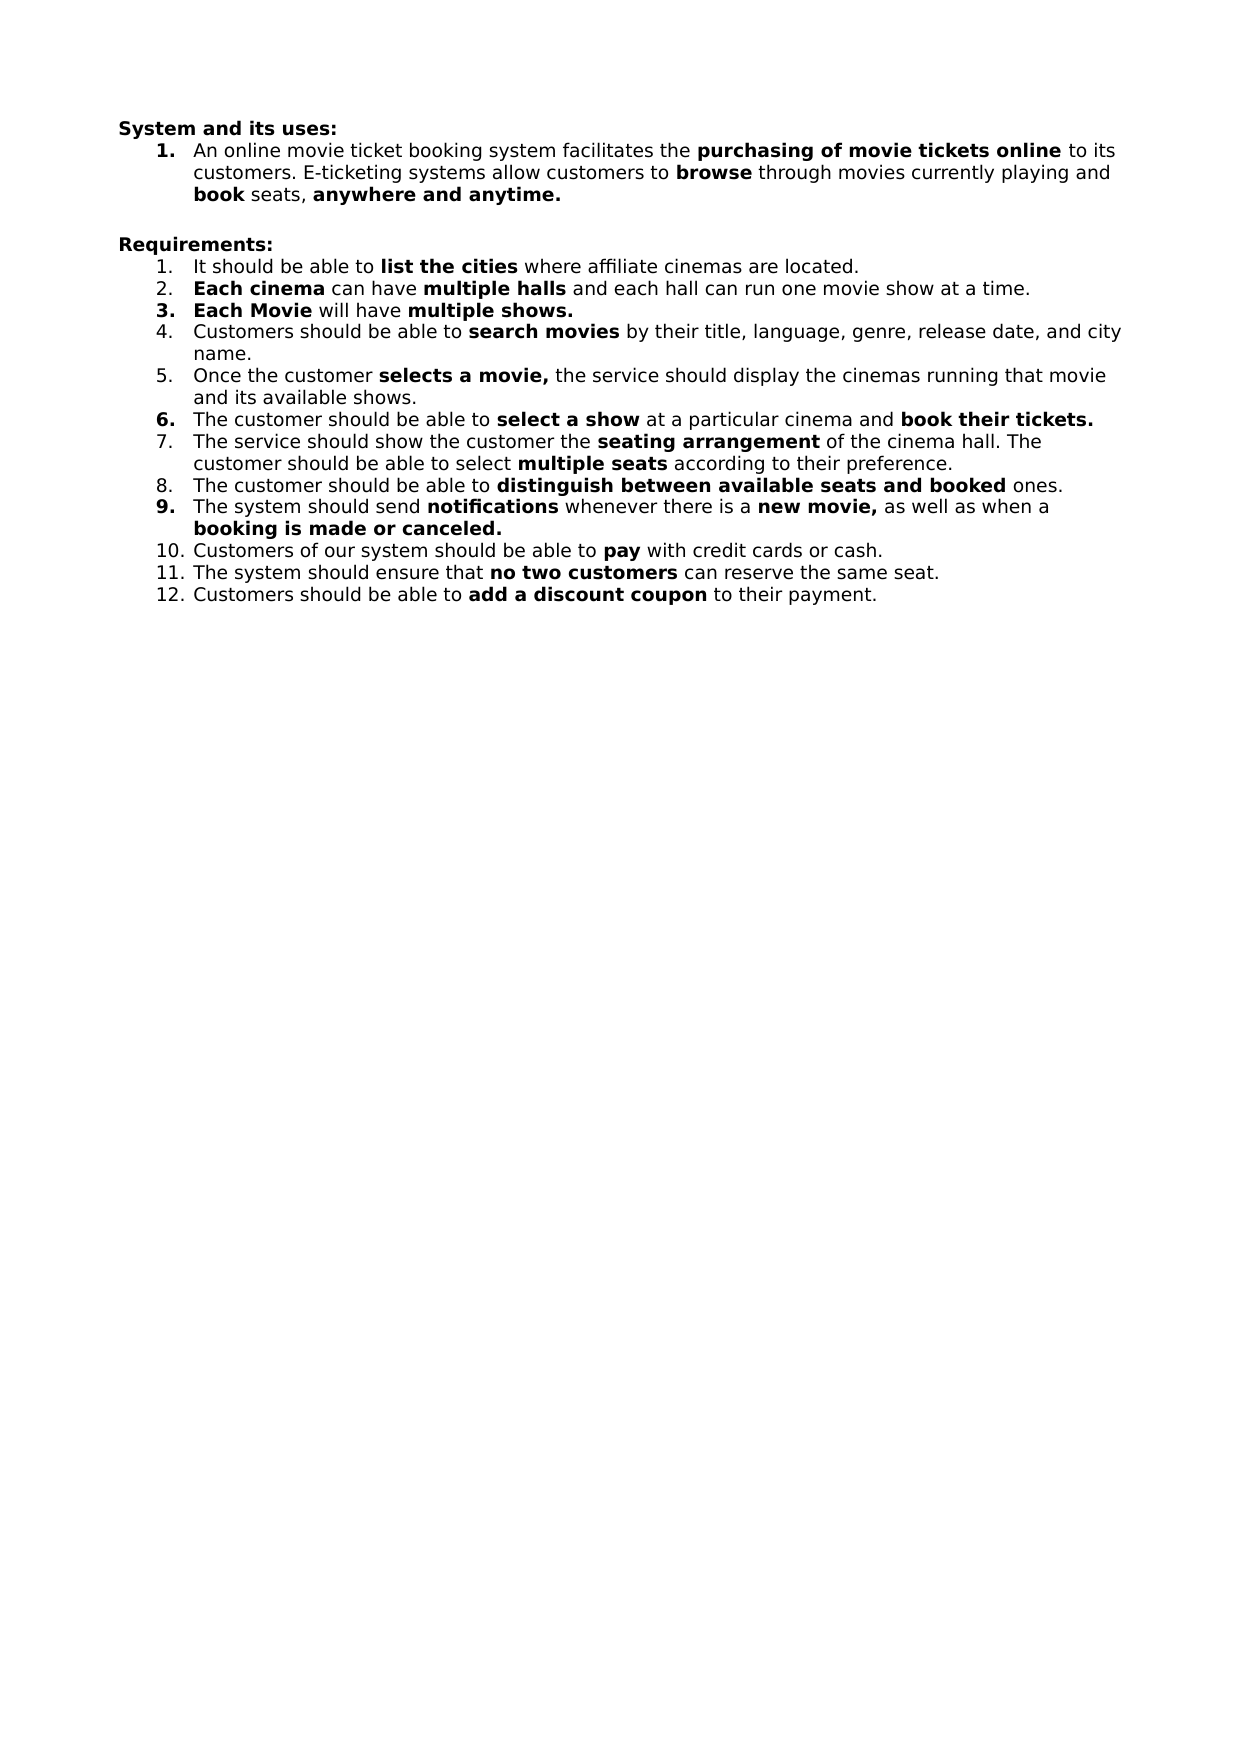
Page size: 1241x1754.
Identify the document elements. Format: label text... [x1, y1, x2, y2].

list Customers of our system should be able to pay with credit cards or cash. [156, 540, 1122, 562]
list Customers should be able to add a discount coupon to their payment. [156, 584, 1122, 606]
list The system should ensure that no two customers can reserve the same seat. [156, 562, 1122, 584]
list An online movie ticket booking system facilitates the purchasing of movie tickets online to its customers. E-ticketing systems allow customers to browse through movies currently playing and book seats, anywhere and anytime. [156, 140, 1122, 206]
list The service should show the customer the seating arrangement of the cinema hall. The customer should be able to select multiple seats according to their preference. [156, 431, 1122, 474]
list Once the customer selects a movie, the service should display the cinemas running that movie and its available shows. [156, 365, 1122, 409]
list It should be able to list the cities where affiliate cinemas are located. [156, 256, 1122, 278]
list The customer should be able to distinguish between available seats and booked ones. [156, 474, 1122, 496]
list Each cinema can have multiple halls and each hall can run one movie show at a time. [156, 278, 1122, 299]
list The system should send notifications whenever there is a new movie, as well as when a booking is made or canceled. [156, 496, 1122, 540]
list The customer should be able to select a show at a particular cinema and book their tickets. [156, 409, 1122, 431]
text System and its uses: [118, 118, 1122, 140]
text Requirements: [118, 234, 1122, 256]
list Each Movie will have multiple shows. [156, 299, 1122, 321]
list Customers should be able to search movies by their title, language, genre, release date, and city name. [156, 321, 1122, 365]
